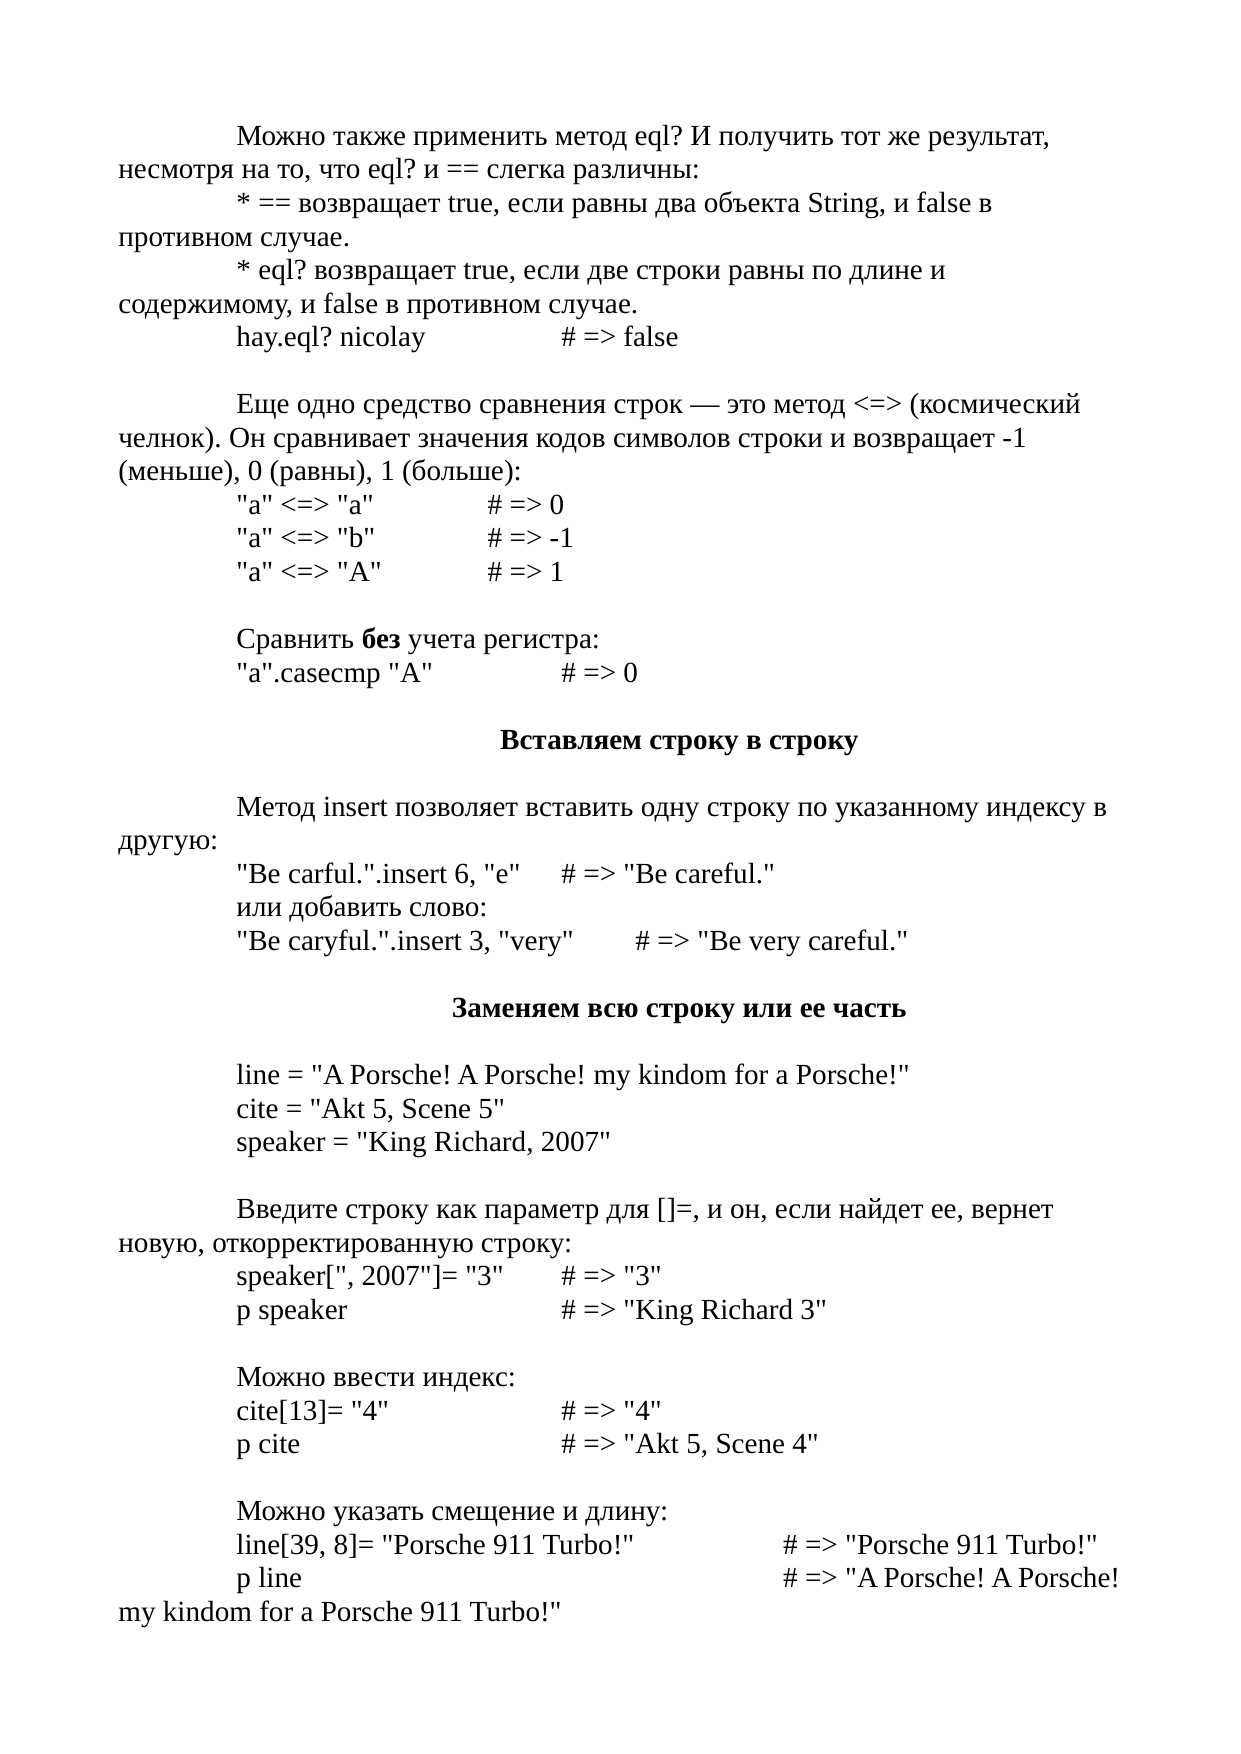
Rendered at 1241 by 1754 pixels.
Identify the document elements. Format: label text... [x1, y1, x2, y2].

text line = "A Porsche! A Porsche! my kindom for a Porsche!" [118, 1057, 1122, 1091]
text * eql? возвращает true, если две строки равны по длине и содержимому, и false в противном случае. [118, 252, 1122, 319]
text Еще одно средство сравнения строк — это метод <=> (космический челнок). Он сравнивает значения кодов символов строки и возвращает -1 (меньше), 0 (равны), 1 (больше): [118, 386, 1122, 487]
text Можно также применить метод eql? И получить тот же результат, несмотря на то, что eql? и == слегка различны: [118, 118, 1122, 185]
text "Be carful.".insert 6, "e" # => "Be careful." [118, 856, 1122, 889]
text "a".casecmp "A" # => 0 [118, 655, 1122, 688]
text p speaker # => "King Richard 3" [118, 1292, 1122, 1326]
text Можно ввести индекс: [118, 1359, 1122, 1393]
text cite[13]= "4" # => "4" [118, 1393, 1122, 1426]
text "a" <=> "b" # => -1 [118, 521, 1122, 554]
text Заменяем всю строку или ее часть [118, 990, 1122, 1024]
text speaker = "King Richard, 2007" [118, 1124, 1122, 1158]
text * == возвращает true, если равны два объекта String, и false в противном случае. [118, 185, 1122, 252]
text "a" <=> "A" # => 1 [118, 554, 1122, 588]
text p line # => "A Porsche! A Porsche! my kindom for a Porsche 911 Turbo!" [118, 1560, 1122, 1627]
text Можно указать смещение и длину: [118, 1493, 1122, 1527]
text hay.eql? nicolay # => false [118, 319, 1122, 353]
text cite = "Akt 5, Scene 5" [118, 1091, 1122, 1124]
text speaker[", 2007"]= "3" # => "3" [118, 1258, 1122, 1292]
text или добавить слово: [118, 889, 1122, 923]
text line[39, 8]= "Porsche 911 Turbo!" # => "Porsche 911 Turbo!" [118, 1527, 1122, 1560]
text "Be carуful.".insert 3, "very" # => "Be very careful." [118, 923, 1122, 957]
text Вставляем строку в строку [118, 722, 1122, 755]
text Метод insert позволяет вставить одну строку по указанному индексу в другую: [118, 789, 1122, 856]
text p cite # => "Akt 5, Scene 4" [118, 1426, 1122, 1460]
text Введите строку как параметр для []=, и он, если найдет ее, вернет новую, откорректированную строку: [118, 1191, 1122, 1258]
text "a" <=> "a" # => 0 [118, 487, 1122, 521]
text Сравнить без учета регистра: [118, 621, 1122, 655]
